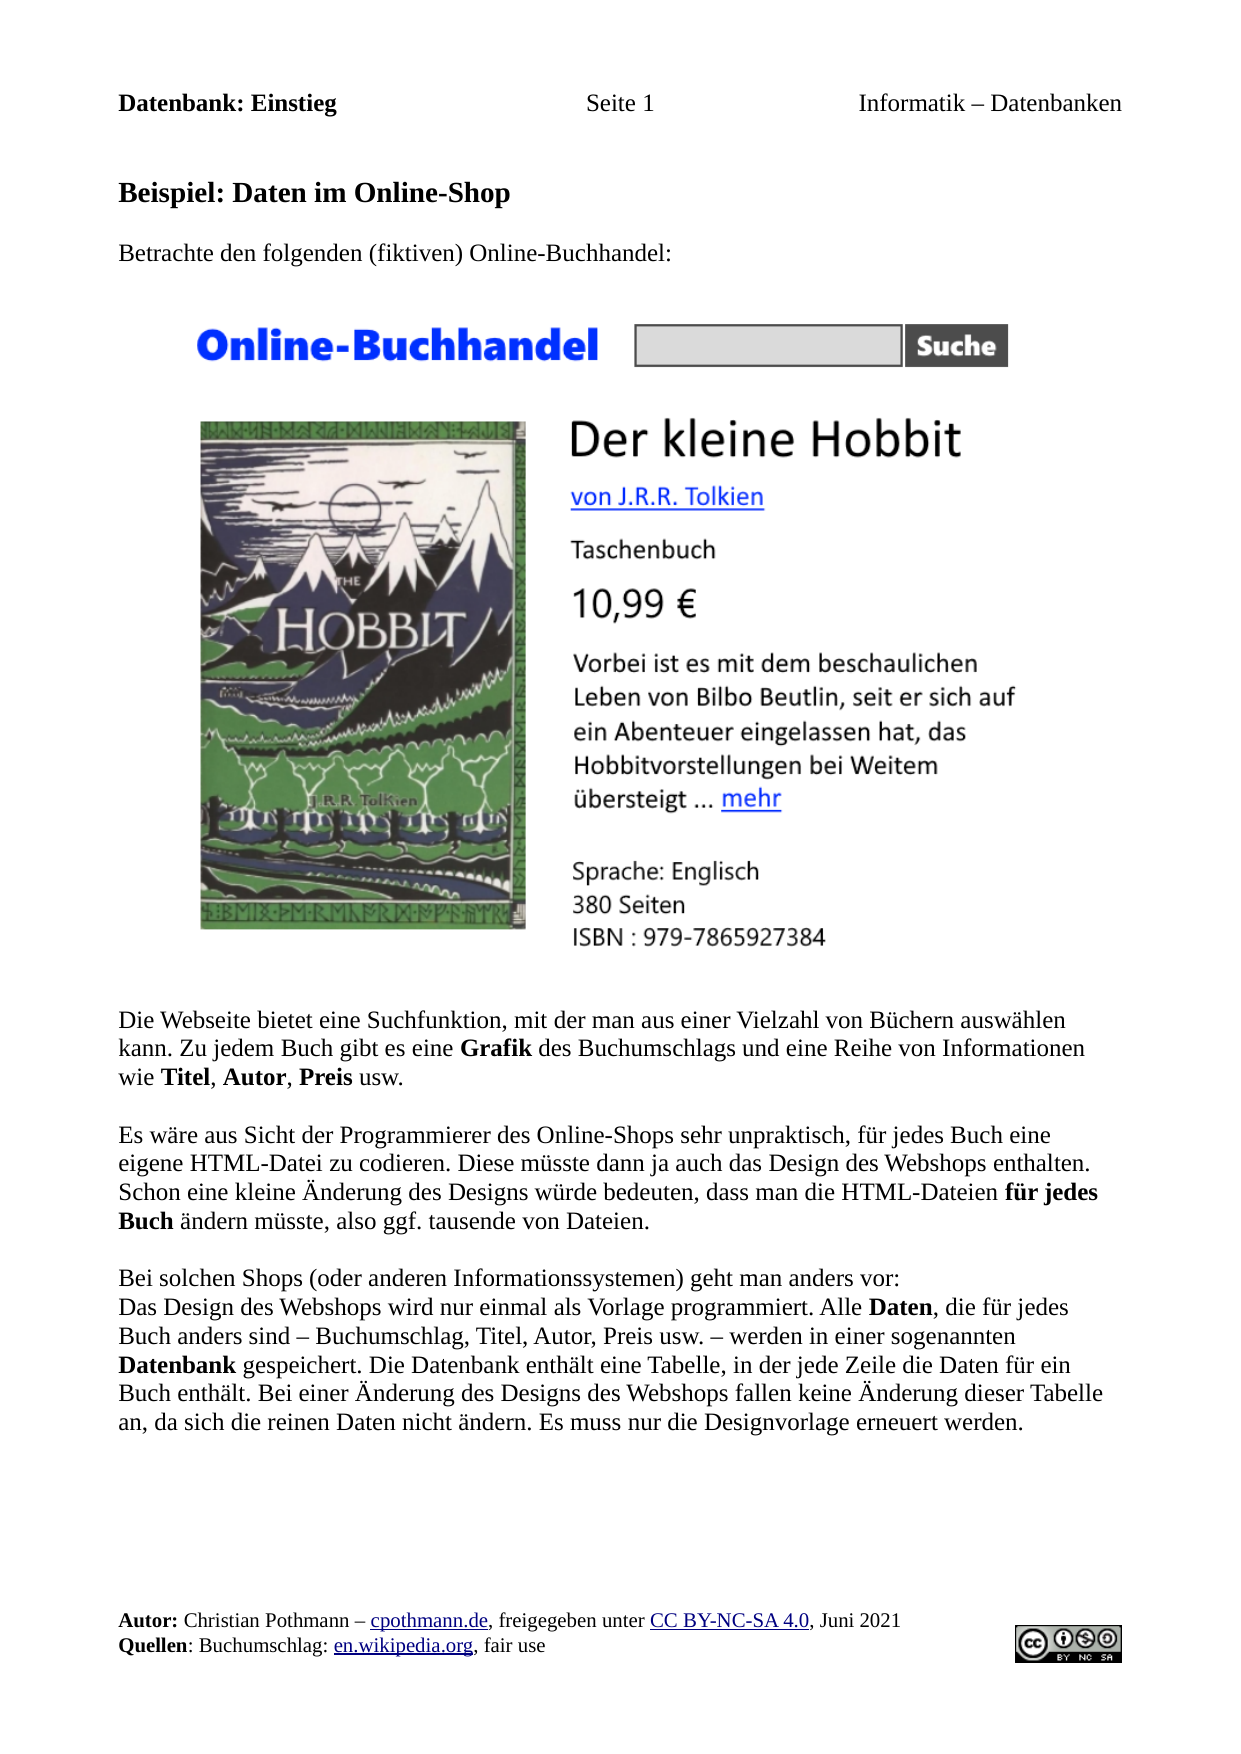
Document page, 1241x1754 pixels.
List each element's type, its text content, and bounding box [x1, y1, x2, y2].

text Es wäre aus Sicht der Programmierer des Online-Shops sehr unpraktisch, für jedes Buch eine eigene HTML-Datei zu codieren. Diese müsste dann ja auch das Design des Webshops enthalten. Schon eine kleine Änderung des Designs würde bedeuten, dass man die HTML-Dateien für jedes Buch ändern müsste, also ggf. tausende von Dateien. [118, 1120, 1122, 1235]
text Betrachte den folgenden (fiktiven) Online-Buchhandel: [118, 238, 1122, 267]
picture [1015, 1625, 1122, 1663]
text Die Webseite bietet eine Suchfunktion, mit der man aus einer Vielzahl von Büchern auswählen kann. Zu jedem Buch gibt es eine Grafik des Buchumschlags und eine Reihe von Informationen wie Titel, Autor, Preis usw. [118, 1005, 1122, 1091]
text Das Design des Webshops wird nur einmal als Vorlage programmiert. Alle Daten, die für jedes Buch anders sind – Buchumschlag, Titel, Autor, Preis usw. – werden in einer sogenannten Datenbank gespeichert. Die Datenbank enthält eine Tabelle, in der jede Zeile die Daten für ein Buch enthält. Bei einer Änderung des Designs des Webshops fallen keine Änderung dieser Tabelle an, da sich die reinen Daten nicht ändern. Es muss nur die Designvorlage erneuert werden. [118, 1292, 1122, 1436]
text Bei solchen Shops (oder anderen Informationssystemen) geht man anders vor: [118, 1263, 1122, 1292]
text Beispiel: Daten im Online-Shop [118, 176, 1122, 209]
text Quellen: Buchumschlag: en.wikipedia.org, fair use [118, 1632, 1015, 1657]
picture [196, 324, 1044, 948]
text Autor: Christian Pothmann – cpothmann.de, freigegeben unter CC BY-NC-SA 4.0, Juni 2021 [118, 1608, 1122, 1632]
